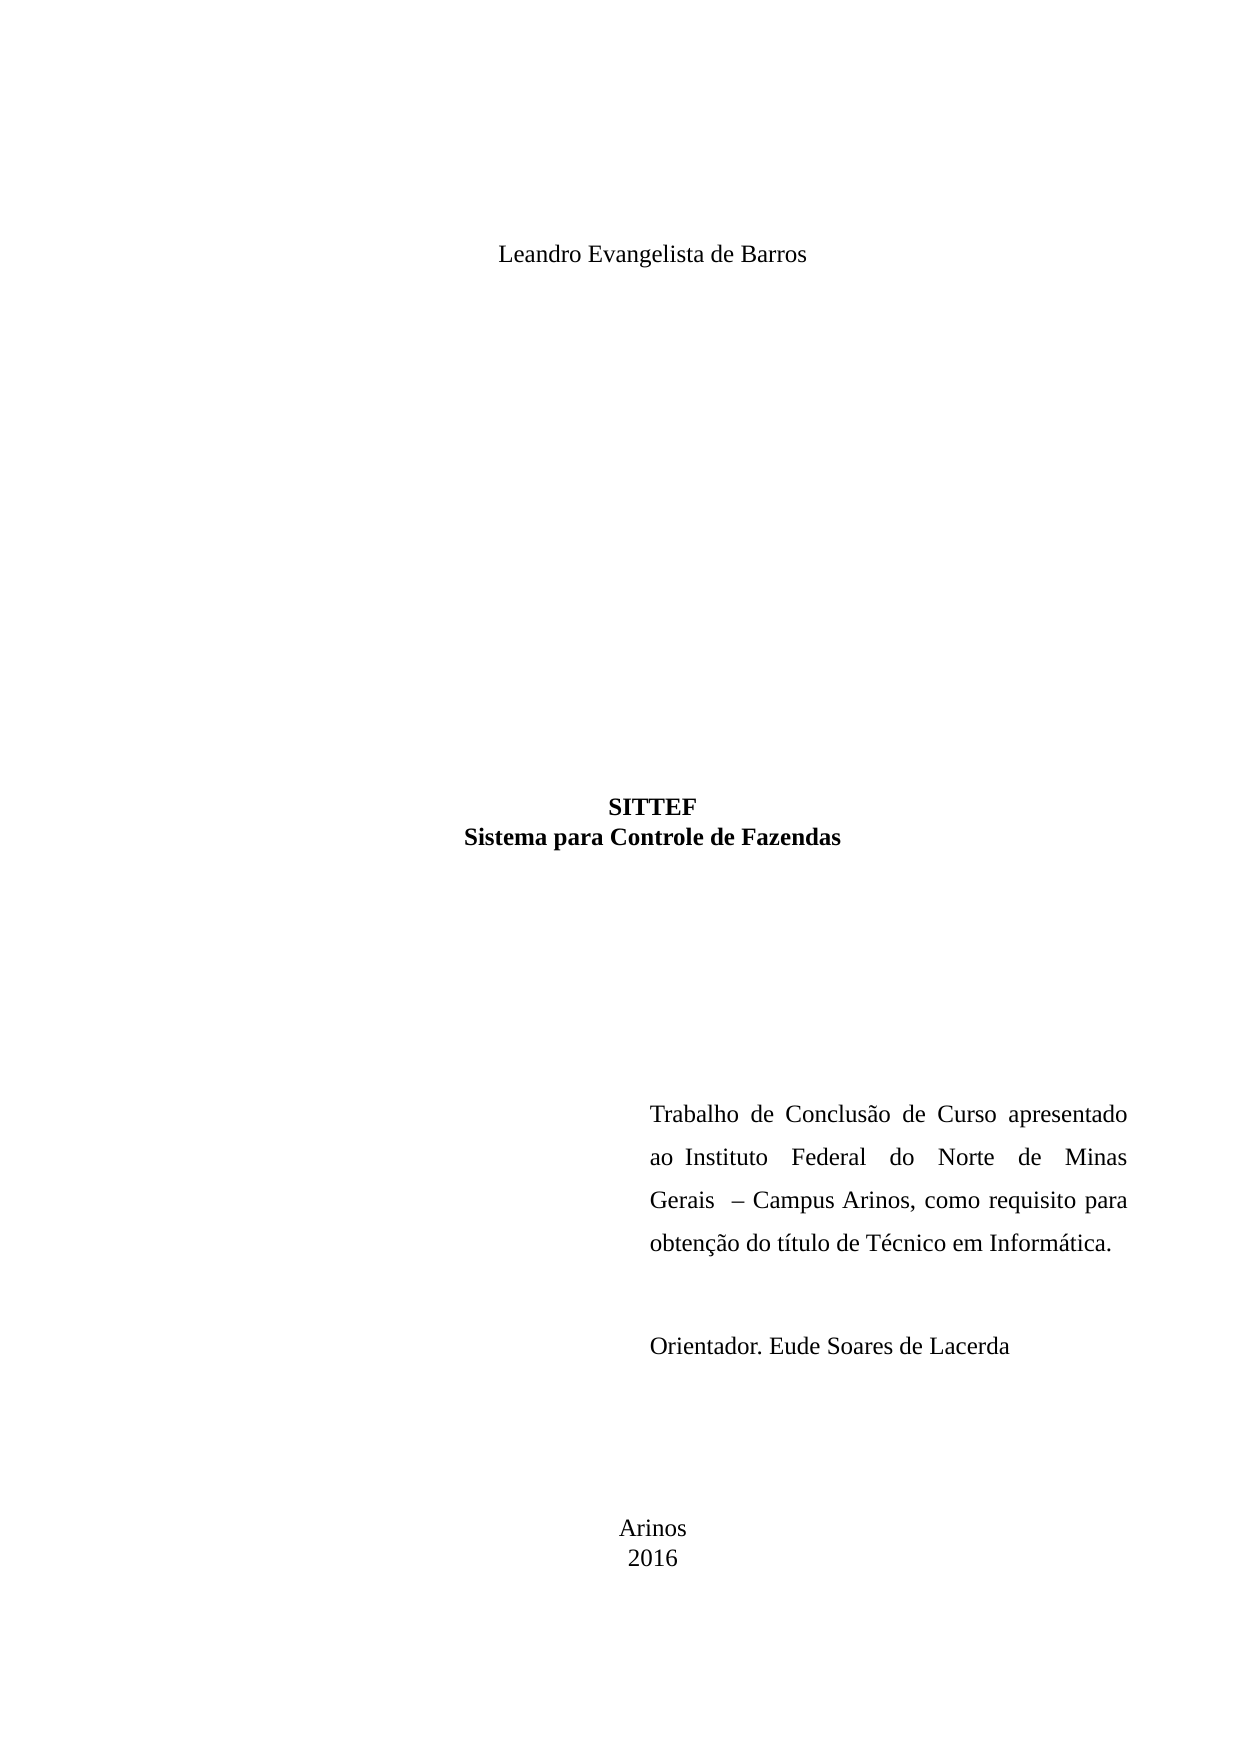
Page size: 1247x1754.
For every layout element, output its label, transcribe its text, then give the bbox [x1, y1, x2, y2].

text 2016 [177, 1543, 1128, 1572]
text Trabalho de Conclusão de Curso apresentado ao Instituto Federal do Norte de Minas Gerais – Campus Arinos, como requisito para obtenção do título de Técnico em Informática. [649, 1099, 1128, 1257]
text Leandro Evangelista de Barros [177, 239, 1128, 267]
text Sistema para Controle de Fazendas [177, 822, 1128, 851]
text Orientador. Eude Soares de Lacerda [649, 1331, 1128, 1360]
text SITTEF [177, 792, 1128, 821]
text Arinos [177, 1513, 1128, 1541]
